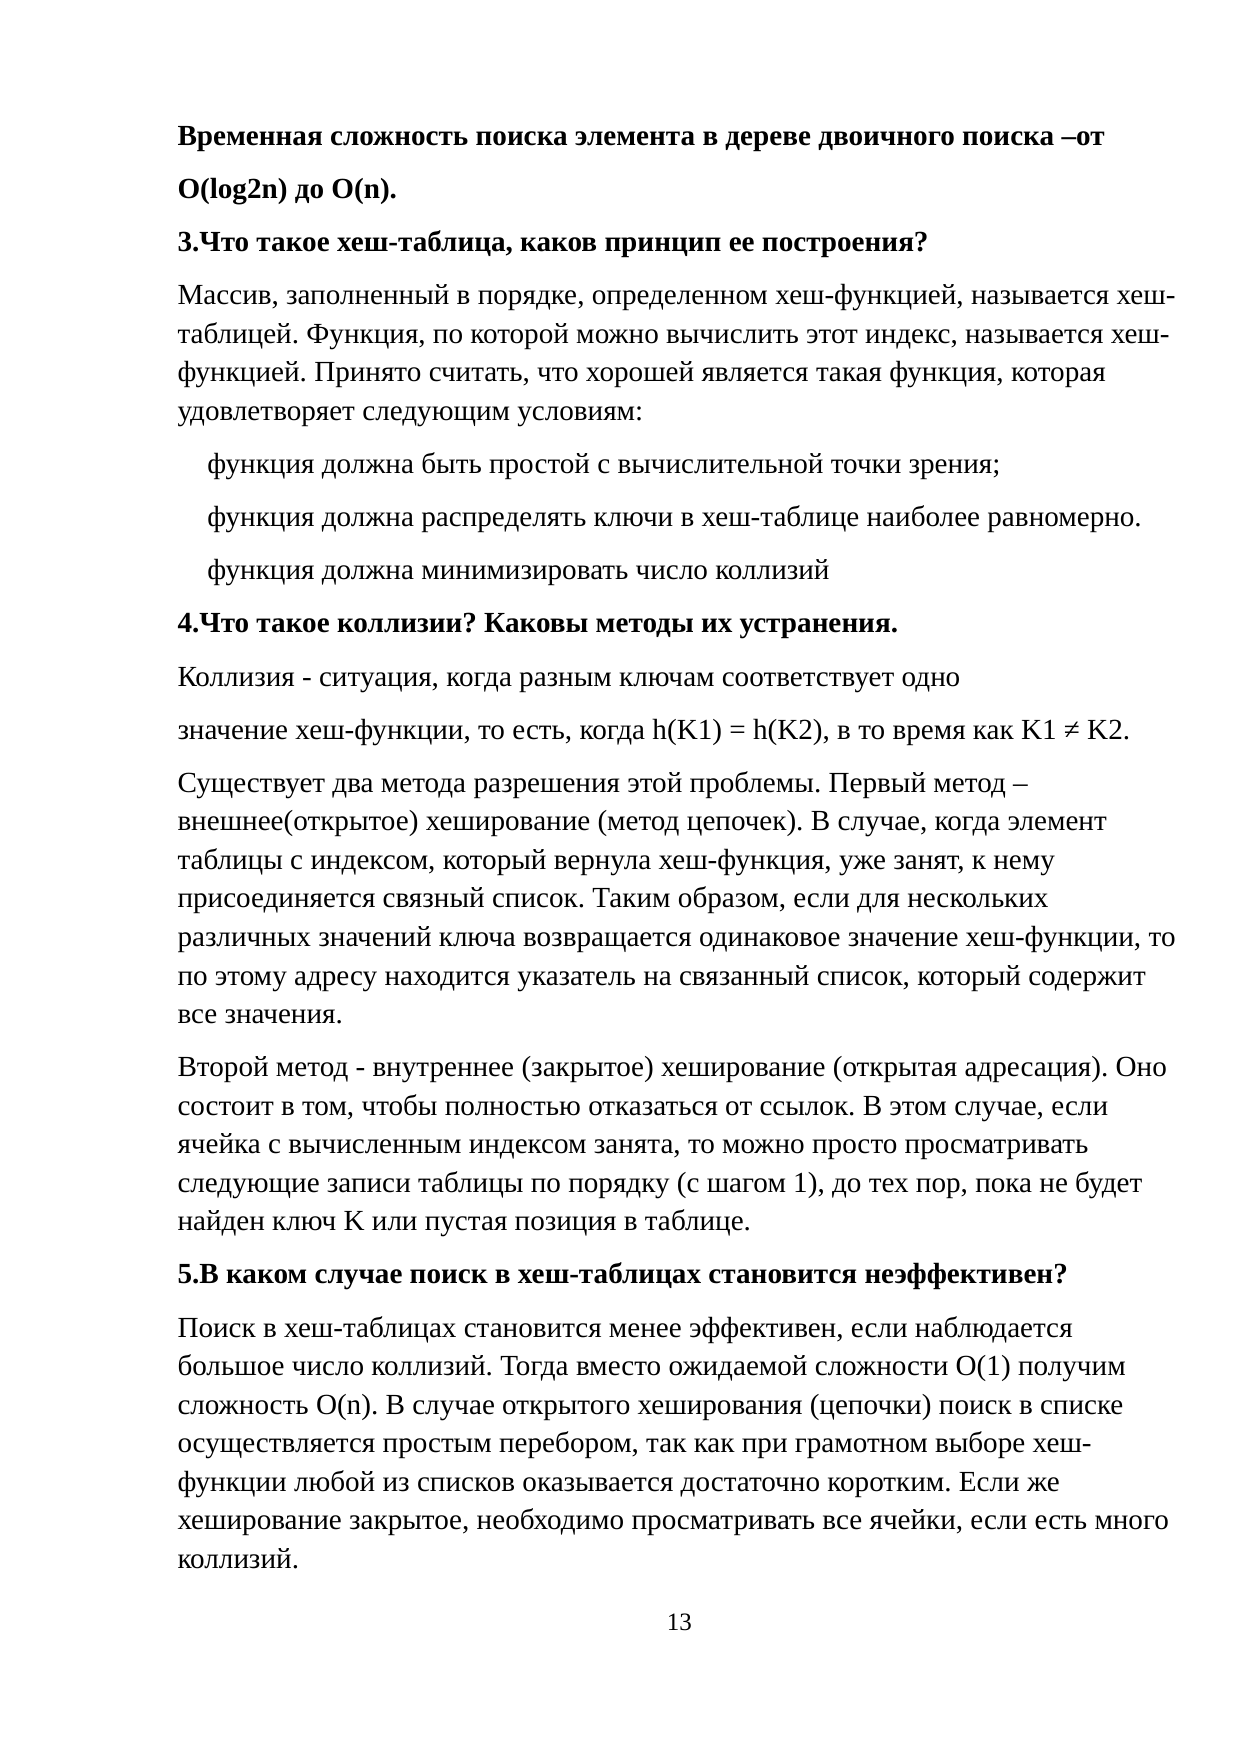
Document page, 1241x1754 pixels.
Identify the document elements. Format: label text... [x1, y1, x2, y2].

text значение хеш-функции, то есть, когда h(K1) = h(K2), в то время как K1 ≠ K2. [177, 712, 1181, 745]
text Временная сложность поиска элемента в дереве двоичного поиска –от [177, 118, 1181, 152]
text 4.Что такое коллизии? Каковы методы их устранения. [177, 606, 1181, 639]
text Коллизия - ситуация, когда разным ключам соответствует одно [177, 659, 1181, 692]
text  функция должна распределять ключи в хеш-таблице наиболее равномерно. [177, 499, 1181, 533]
text О(log2n) до O(n). [177, 171, 1181, 205]
text  функция должна быть простой с вычислительной точки зрения; [177, 446, 1181, 480]
text Существует два метода разрешения этой проблемы. Первый метод – внешнее(открытое) хеширование (метод цепочек). В случае, когда элемент таблицы с индексом, который вернула хеш-функция, уже занят, к нему присоединяется связный список. Таким образом, если для нескольких различных значений ключа возвращается одинаковое значение хеш-функции, то по этому адресу находится указатель на связанный список, который содержит все значения. [177, 765, 1181, 1030]
text 5.В каком случае поиск в хеш-таблицах становится неэффективен? [177, 1257, 1181, 1290]
text Массив, заполненный в порядке, определенном хеш-функцией, называется хеш-таблицей. Функция, по которой можно вычислить этот индекс, называется хеш-функцией. Принято считать, что хорошей является такая функция, которая удовлетворяет следующим условиям: [177, 277, 1181, 427]
text  функция должна минимизировать число коллизий [177, 552, 1181, 586]
text Поиск в хеш-таблицах становится менее эффективен, если наблюдается большое число коллизий. Тогда вместо ожидаемой сложности О(1) получим сложность O(n). В случае открытого хеширования (цепочки) поиск в списке осуществляется простым перебором, так как при грамотном выборе хеш- функции любой из списков оказывается достаточно коротким. Если же хеширование закрытое, необходимо просматривать все ячейки, если есть много коллизий. [177, 1310, 1181, 1574]
text 3.Что такое хеш-таблица, каков принцип ее построения? [177, 224, 1181, 258]
text Второй метод - внутреннее (закрытое) хеширование (открытая адресация). Оно состоит в том, чтобы полностью отказаться от ссылок. В этом случае, если ячейка с вычисленным индексом занята, то можно просто просматривать следующие записи таблицы по порядку (с шагом 1), до тех пор, пока не будет найден ключ K или пустая позиция в таблице. [177, 1049, 1181, 1237]
